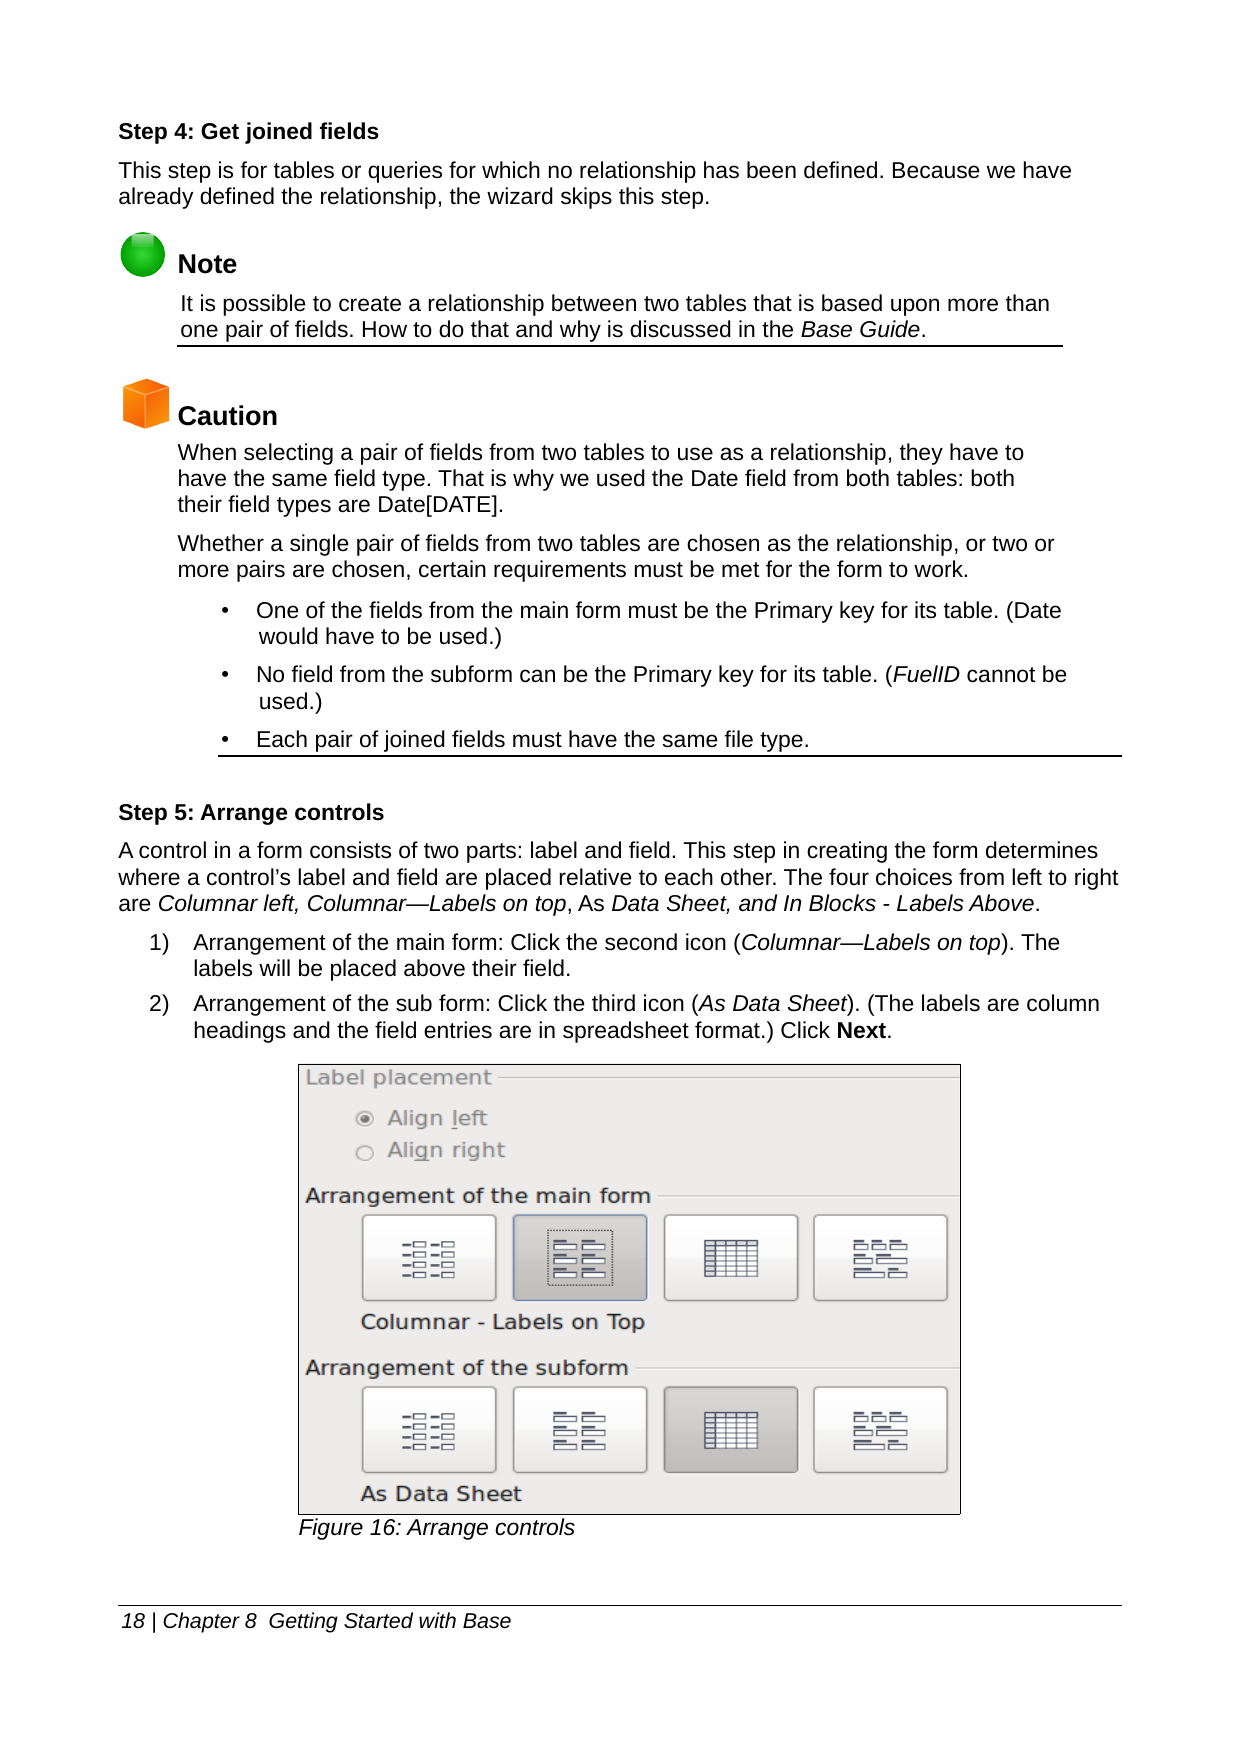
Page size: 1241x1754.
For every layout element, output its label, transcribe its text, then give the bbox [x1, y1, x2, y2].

list Arrangement of the sub form: Click the third icon (As Data Sheet). (The labels are column headings and the field entries are in spreadsheet format.) Click Next. [169, 990, 1122, 1043]
list Arrangement of the main form: Click the second icon (Columnar—Labels on top). The labels will be placed above their field. [169, 929, 1122, 981]
list One of the fields from the main form must be the Primary key for its table. (Date would have to be used.) [218, 594, 1122, 649]
list Each pair of joined fields must have the same file type. [218, 723, 1122, 755]
subtitle Note [118, 230, 1122, 279]
text Whether a single pair of fields from two tables are chosen as the relationship, or two or more pairs are chosen, certain requirements must be met for the form to work. [177, 529, 1063, 582]
text When selecting a pair of fields from two tables to use as a relationship, they have to have the same field type. That is why we used the Date field from both tables: both their field types are Date[DATE]. [177, 439, 1063, 518]
text Step 5: Arrange controls [118, 798, 1122, 825]
list No field from the subform can be the Primary key for its table. (FuelID cannot be used.) [218, 658, 1122, 714]
text A control in a form consists of two parts: label and field. This step in creating the form determines where a control’s label and field are placed relative to each other. The four choices from left to right are Columnar left, Columnar—Labels on top, As Data Sheet, and In Blocks - Labels Above. [118, 837, 1122, 916]
text This step is for tables or queries for which no relationship has been defined. Because we have already defined the relationship, the wizard skips this step. [118, 157, 1122, 210]
picture [299, 1065, 960, 1514]
text It is possible to create a relationship between two tables that is based upon more than one pair of fields. How to do that and why is discussed in the Base Guide. [177, 287, 1063, 345]
picture [119, 376, 173, 431]
text Step 4: Get joined fields [118, 118, 1122, 144]
subtitle Caution [173, 376, 1122, 431]
text Figure 16: Arrange controls [298, 1515, 960, 1540]
